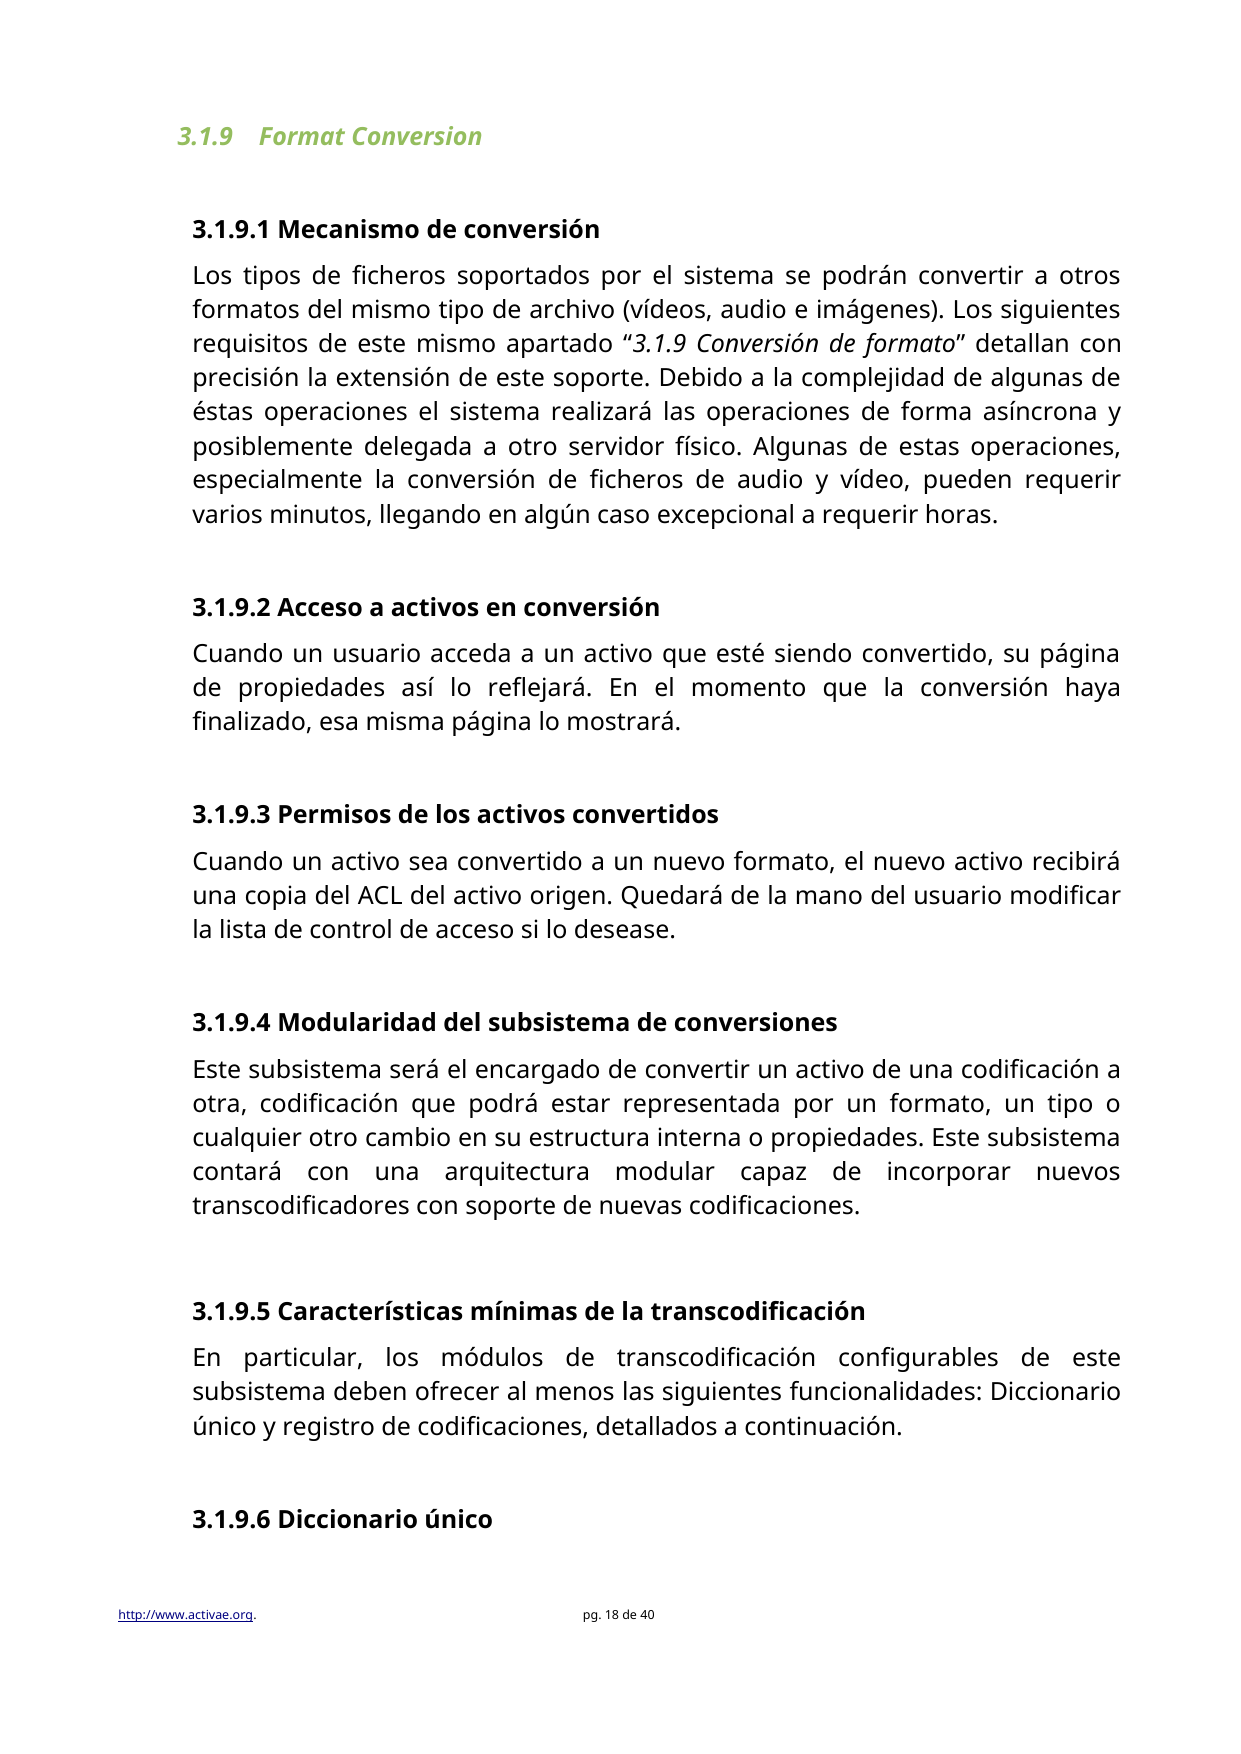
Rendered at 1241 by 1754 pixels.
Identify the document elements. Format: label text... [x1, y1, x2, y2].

text Cuando un usuario acceda a un activo que esté siendo convertido, su página de propiedades así lo reflejará. En el momento que la conversión haya finalizado, esa misma página lo mostrará. [192, 636, 1122, 738]
text Los tipos de ficheros soportados por el sistema se podrán convertir a otros formatos del mismo tipo de archivo (vídeos, audio e imágenes). Los siguientes requisitos de este mismo apartado “3.1.9 Conversión de formato” detallan con precisión la extensión de este soporte. Debido a la complejidad de algunas de éstas operaciones el sistema realizará las operaciones de forma asíncrona y posiblemente delegada a otro servidor físico. Algunas de estas operaciones, especialmente la conversión de ficheros de audio y vídeo, pueden requerir varios minutos, llegando en algún caso excepcional a requerir horas. [192, 258, 1122, 530]
text 3.1.9.4 Modularidad del subsistema de conversiones [192, 1005, 1122, 1039]
subtitle Format Conversion [118, 118, 1122, 152]
text En particular, los módulos de transcodificación configurables de este subsistema deben ofrecer al menos las siguientes funcionalidades: Diccionario único y registro de codificaciones, detallados a continuación. [192, 1340, 1122, 1442]
text 3.1.9.5 Características mínimas de la transcodificación [192, 1293, 1122, 1327]
text Cuando un activo sea convertido a un nuevo formato, el nuevo activo recibirá una copia del ACL del activo origen. Quedará de la mano del usuario modificar la lista de control de acceso si lo desease. [192, 844, 1122, 946]
text 3.1.9.2 Acceso a activos en conversión [192, 589, 1122, 623]
text 3.1.9.1 Mecanismo de conversión [192, 211, 1122, 245]
text 3.1.9.6 Diccionario único [192, 1501, 1122, 1535]
text 3.1.9.3 Permisos de los activos convertidos [192, 797, 1122, 831]
text Este subsistema será el encargado de convertir un activo de una codificación a otra, codificación que podrá estar representada por un formato, un tipo o cualquier otro cambio en su estructura interna o propiedades. Este subsistema contará con una arquitectura modular capaz de incorporar nuevos transcodificadores con soporte de nuevas codificaciones. [192, 1052, 1122, 1222]
